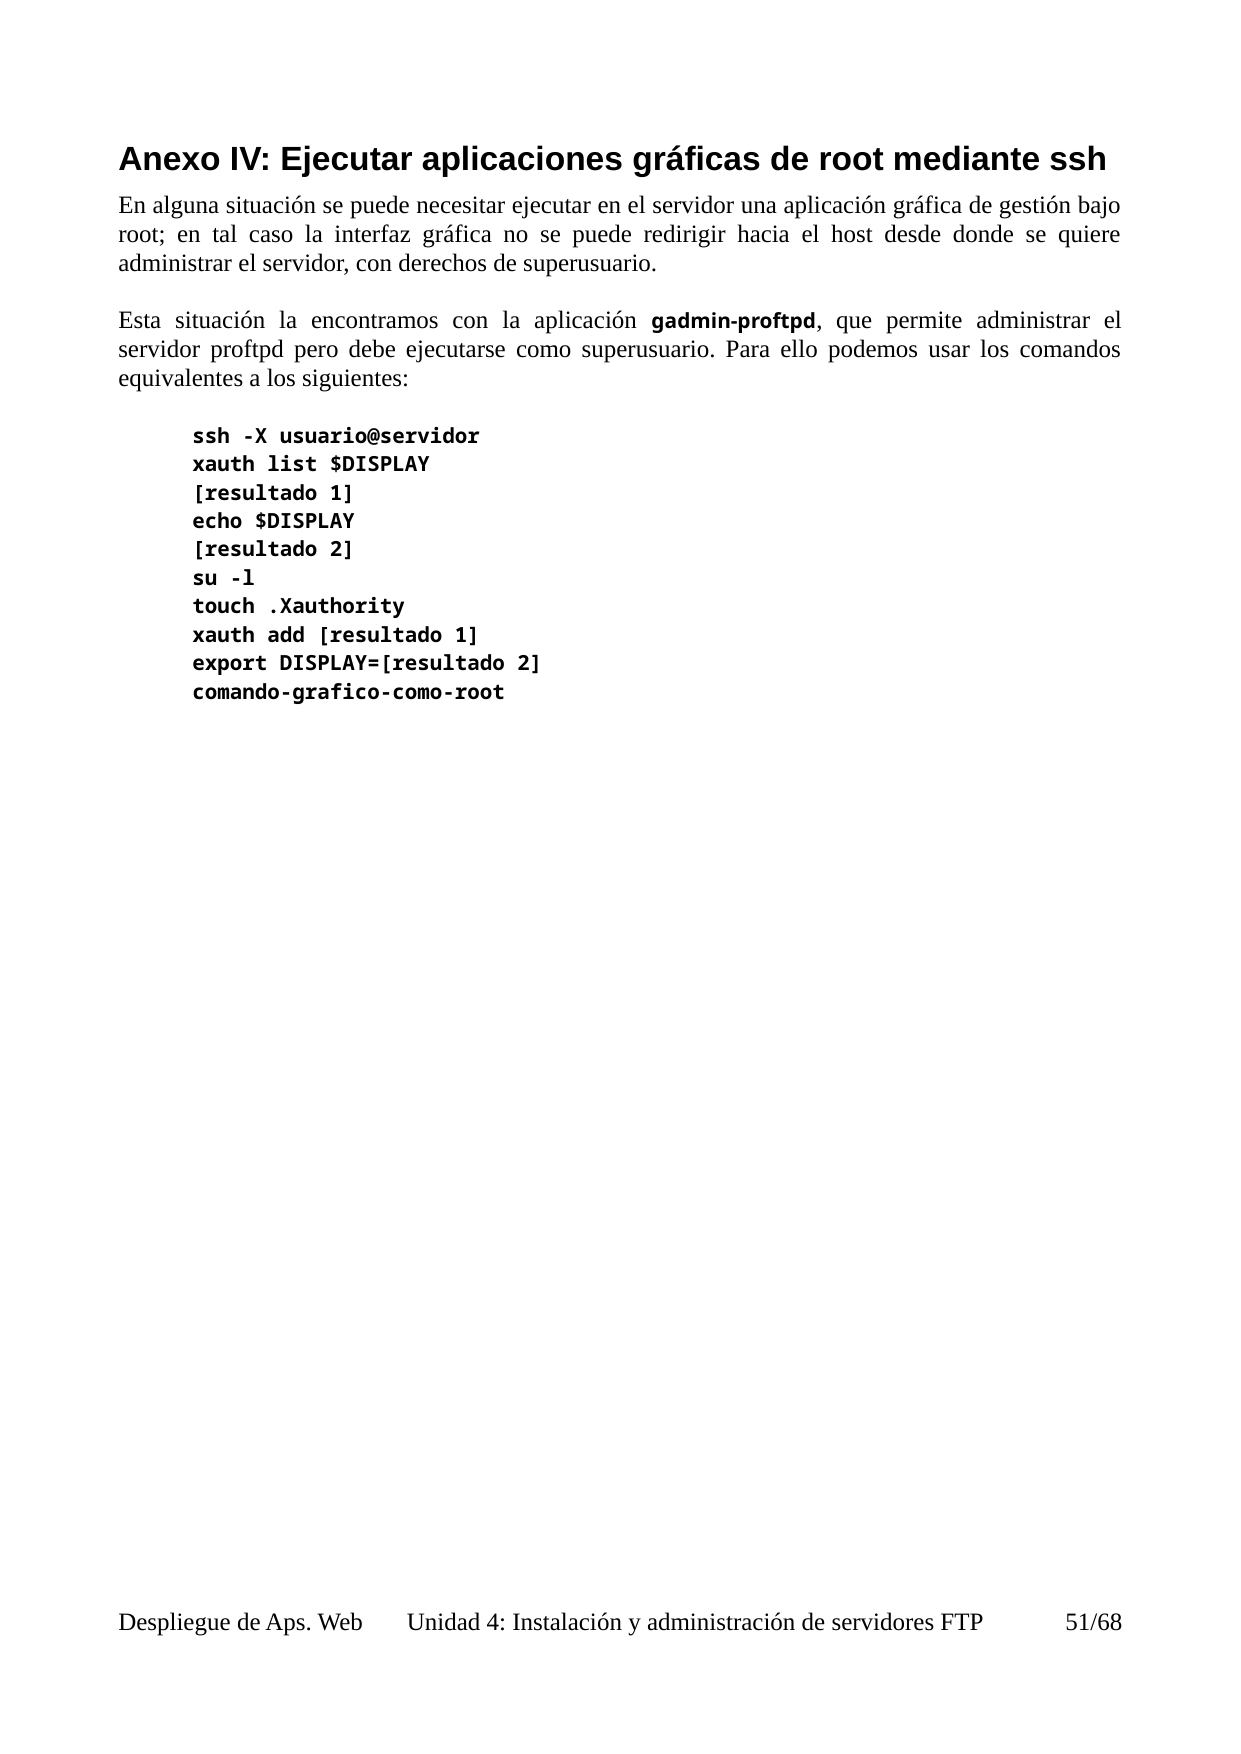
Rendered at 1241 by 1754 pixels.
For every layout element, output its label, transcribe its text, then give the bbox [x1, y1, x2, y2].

text En alguna situación se puede necesitar ejecutar en el servidor una aplicación gráfica de gestión bajo root; en tal caso la interfaz gráfica no se puede redirigir hacia el host desde donde se quiere administrar el servidor, con derechos de superusuario. [118, 190, 1122, 276]
text [resultado 1] [192, 478, 1122, 506]
text touch .Xauthority [192, 591, 1122, 620]
text xauth list $DISPLAY [192, 449, 1122, 478]
text xauth add [resultado 1] [192, 620, 1122, 648]
text ssh -X usuario@servidor [192, 421, 1122, 449]
text [resultado 2] [192, 534, 1122, 563]
text echo $DISPLAY [192, 506, 1122, 534]
text su -l [192, 563, 1122, 591]
subtitle Anexo IV: Ejecutar aplicaciones gráficas de root mediante ssh [118, 139, 1122, 178]
text comando-grafico-como-root [192, 677, 1122, 705]
text Esta situación la encontramos con la aplicación gadmin-proftpd, que permite administrar el servidor proftpd pero debe ejecutarse como superusuario. Para ello podemos usar los comandos equivalentes a los siguientes: [118, 305, 1122, 392]
text export DISPLAY=[resultado 2] [192, 648, 1122, 677]
